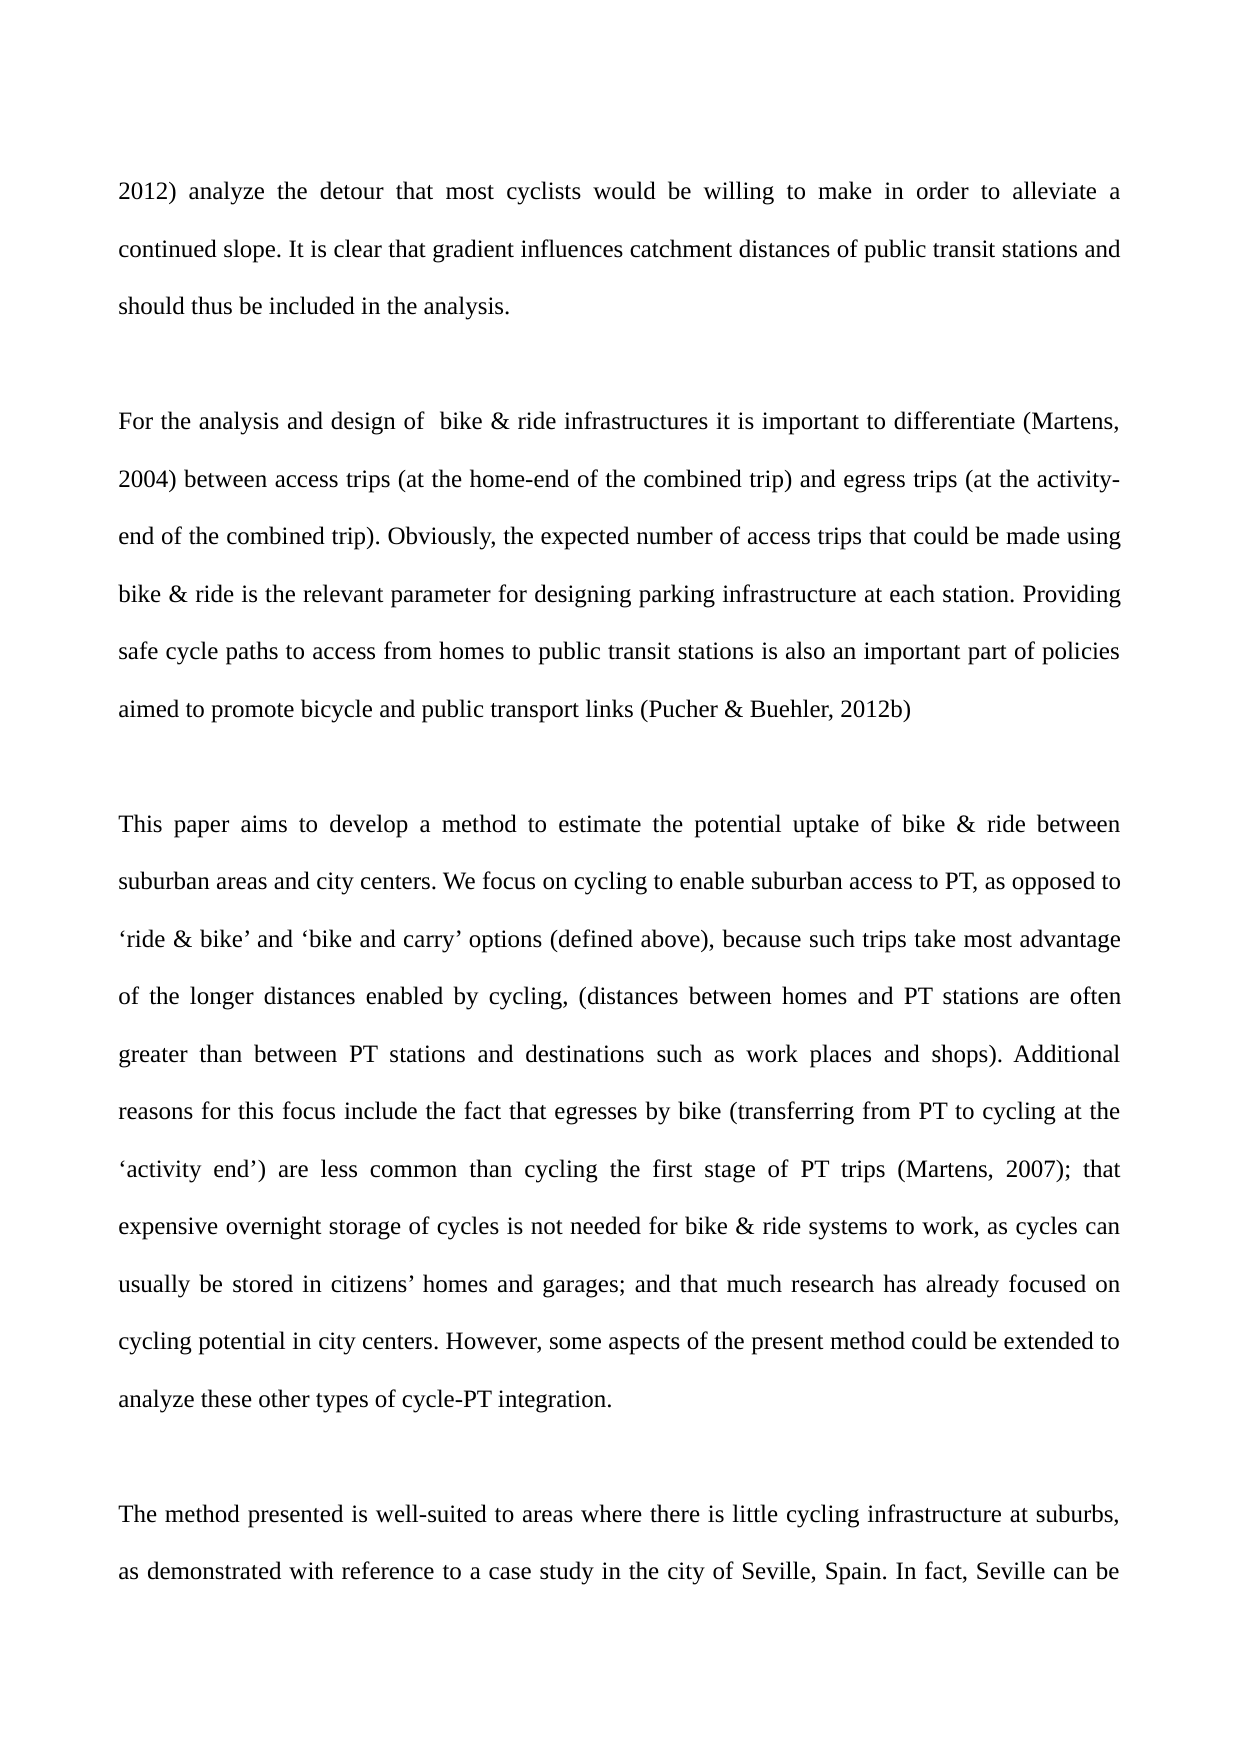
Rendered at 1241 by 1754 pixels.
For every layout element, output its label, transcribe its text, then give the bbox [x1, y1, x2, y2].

text 2012) analyze the detour that most cyclists would be willing to make in order to alleviate a continued slope. It is clear that gradient influences catchment distances of public transit stations and should thus be included in the analysis. [118, 176, 1122, 320]
text This paper aims to develop a method to estimate the potential uptake of bike & ride between suburban areas and city centers. We focus on cycling to enable suburban access to PT, as opposed to ‘ride & bike’ and ‘bike and carry’ options (defined above), because such trips take most advantage of the longer distances enabled by cycling, (distances between homes and PT stations are often greater than between PT stations and destinations such as work places and shops). Additional reasons for this focus include the fact that egresses by bike (transferring from PT to cycling at the ‘activity end’) are less common than cycling the first stage of PT trips (Martens, 2007); that expensive overnight storage of cycles is not needed for bike & ride systems to work, as cycles can usually be stored in citizens’ homes and garages; and that much research has already focused on cycling potential in city centers. However, some aspects of the present method could be extended to analyze these other types of cycle-PT integration. [118, 809, 1122, 1413]
text The method presented is well-suited to areas where there is little cycling infrastructure at suburbs, as demonstrated with reference to a case study in the city of Seville, Spain. In fact, Seville can be [118, 1499, 1122, 1585]
text For the analysis and design of bike & ride infrastructures it is important to differentiate (Martens, 2004) between access trips (at the home-end of the combined trip) and egress trips (at the activity-end of the combined trip). Obviously, the expected number of access trips that could be made using bike & ride is the relevant parameter for designing parking infrastructure at each station. Providing safe cycle paths to access from homes to public transit stations is also an important part of policies aimed to promote bicycle and public transport links (Pucher & Buehler, 2012b) [118, 406, 1122, 723]
